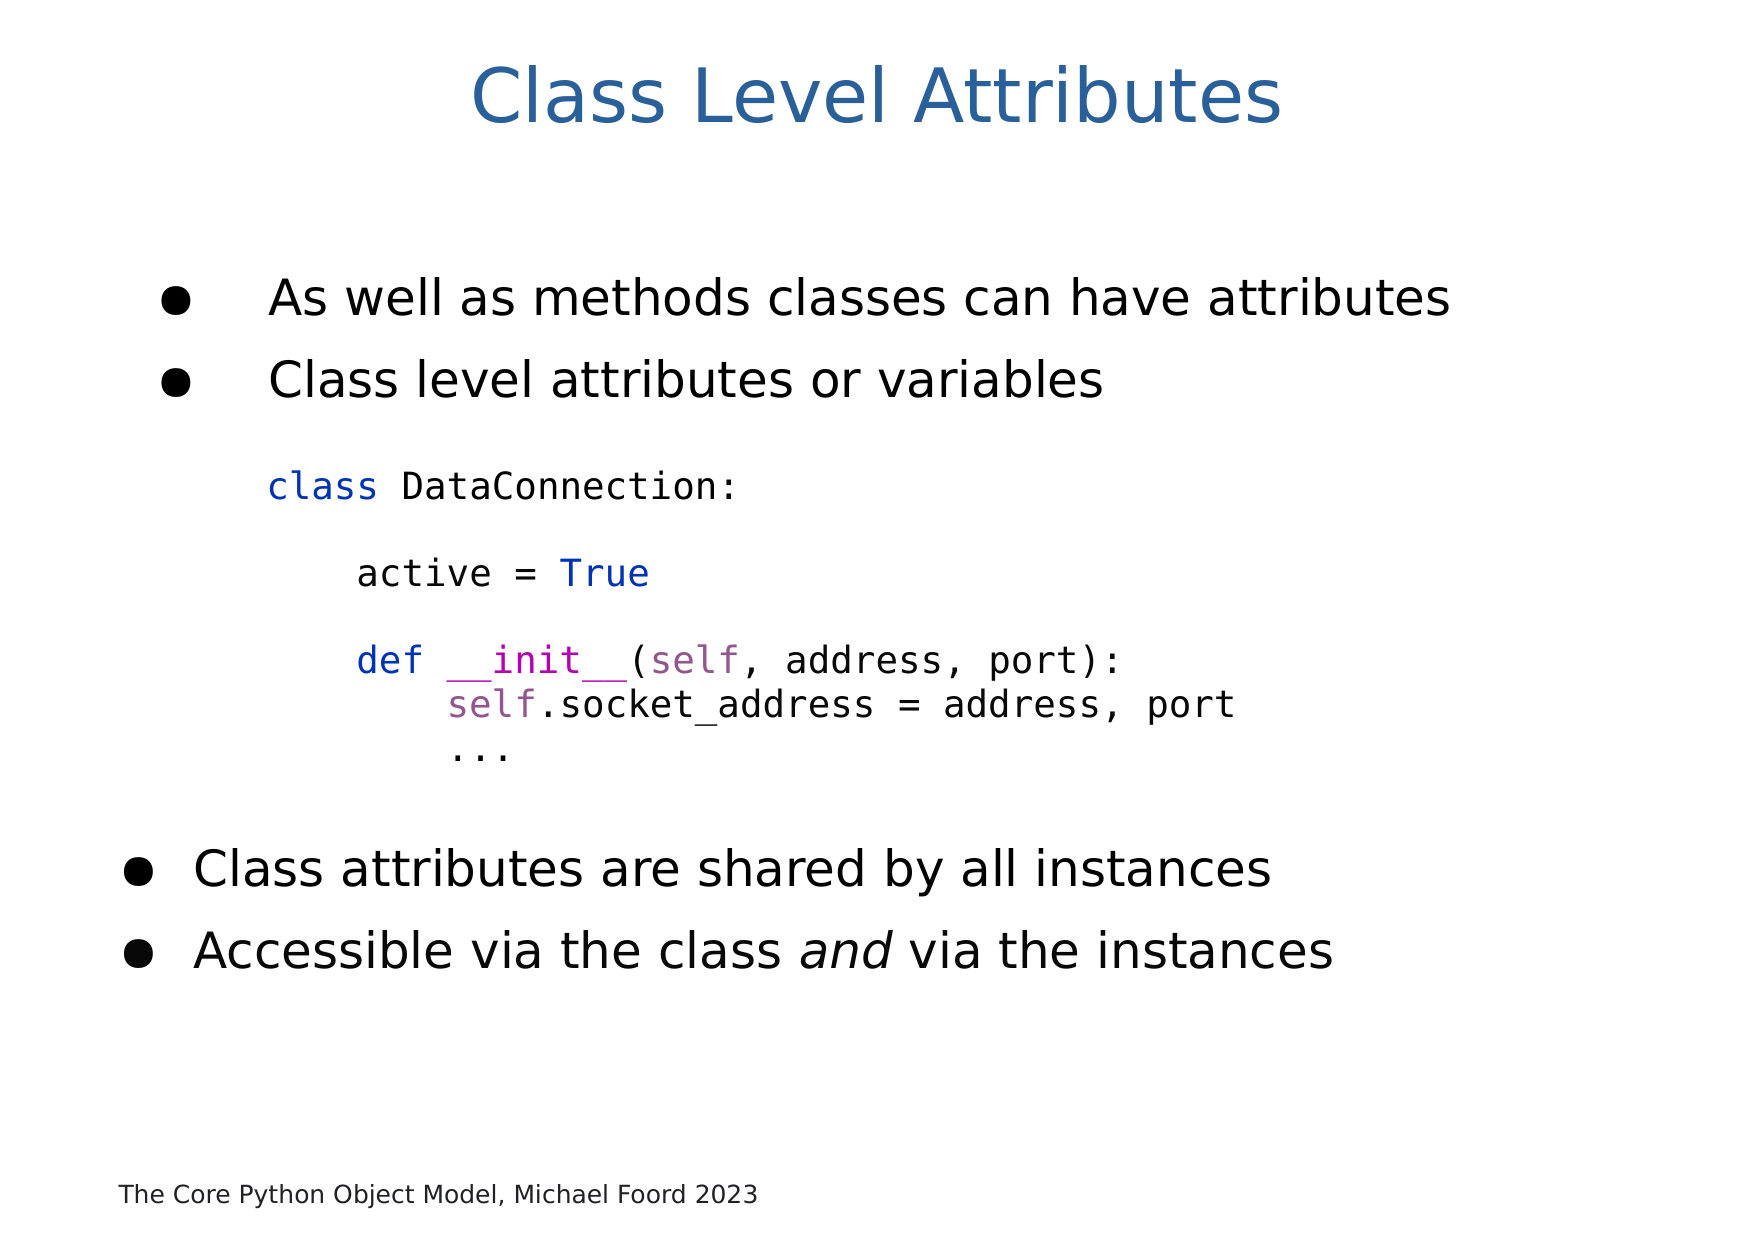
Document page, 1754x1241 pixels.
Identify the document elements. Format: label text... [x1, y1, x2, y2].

text active = True def __init__(self, address, port): self.socket_address = address, port [266, 508, 1636, 726]
text ... [266, 726, 1636, 770]
list As well as methods classes can have attributes [156, 269, 1636, 327]
list Class attributes are shared by all instances [118, 840, 1636, 898]
list Class level attributes or variables [156, 351, 1636, 409]
list Accessible via the class and via the instances [118, 922, 1636, 980]
text Class Level Attributes [118, 53, 1636, 140]
text class DataConnection: [266, 421, 1636, 508]
